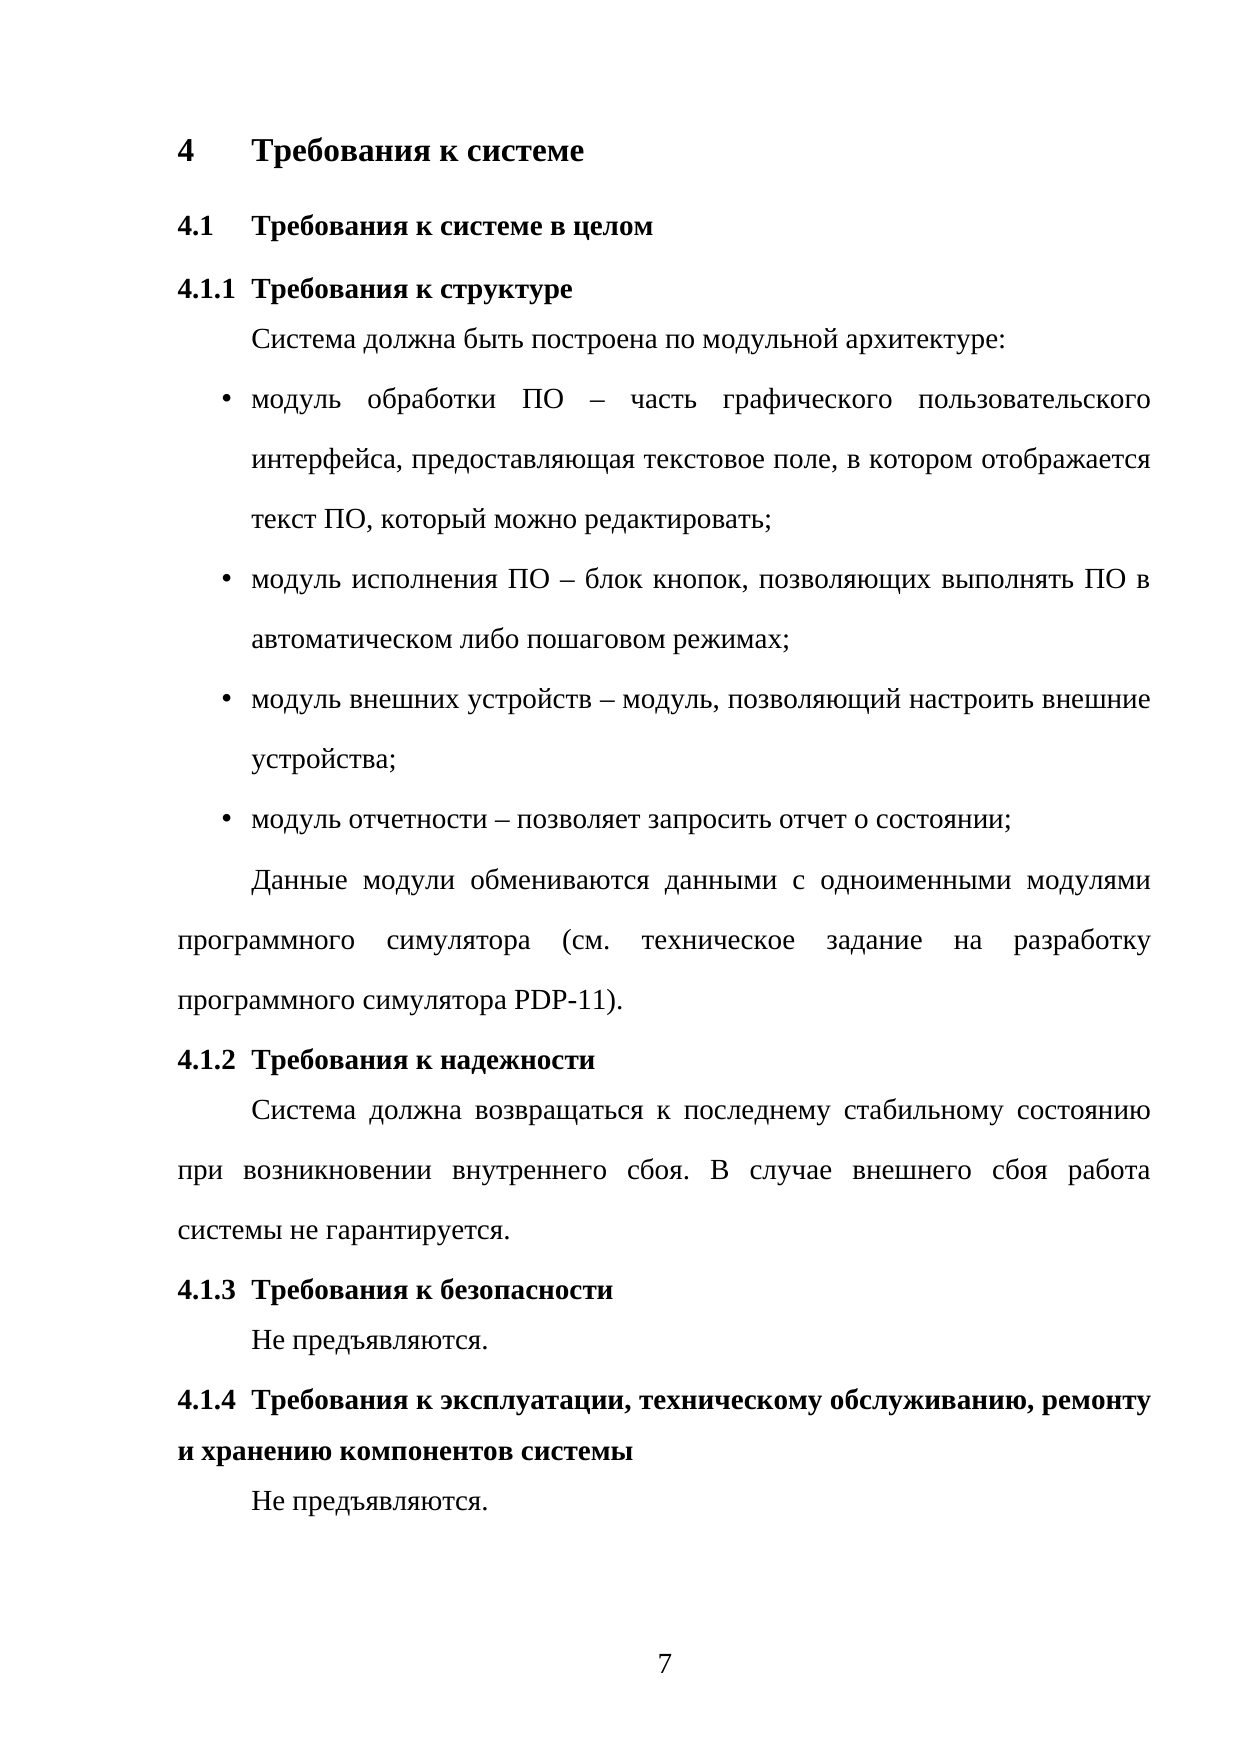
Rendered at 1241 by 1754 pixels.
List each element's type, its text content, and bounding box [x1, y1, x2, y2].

subtitle Требования к эксплуатации, техническому обслуживанию, ремонту и хранению компонентов системы [177, 1382, 1152, 1466]
subtitle Требования к системе [177, 130, 1152, 168]
text Система должна быть построена по модульной архитектуре: [177, 321, 1152, 355]
subtitle Требования к структуре [177, 271, 1152, 304]
list модуль исполнения ПО – блок кнопок, позволяющих выполнять ПО в автоматическом либо пошаговом режимах; [222, 561, 1152, 655]
subtitle Требования к надежности [177, 1042, 1152, 1075]
list модуль отчетности – позволяет запросить отчет о состоянии; [222, 802, 1152, 835]
subtitle Требования к системе в целом [177, 208, 1152, 242]
text Данные модули обмениваются данными с одноименными модулями программного симулятора (см. техническое задание на разработку программного симулятора PDP-11). [177, 862, 1152, 1015]
list модуль обработки ПО – часть графического пользовательского интерфейса, предоставляющая текстовое поле, в котором отображается текст ПО, который можно редактировать; [222, 381, 1152, 535]
subtitle Требования к безопасности [177, 1272, 1152, 1306]
text Не предъявляются. [177, 1483, 1152, 1517]
text Система должна возвращаться к последнему стабильному состоянию при возникновении внутреннего сбоя. В случае внешнего сбоя работа системы не гарантируется. [177, 1092, 1152, 1246]
text Не предъявляются. [177, 1322, 1152, 1356]
list модуль внешних устройств – модуль, позволяющий настроить внешние устройства; [222, 682, 1152, 775]
